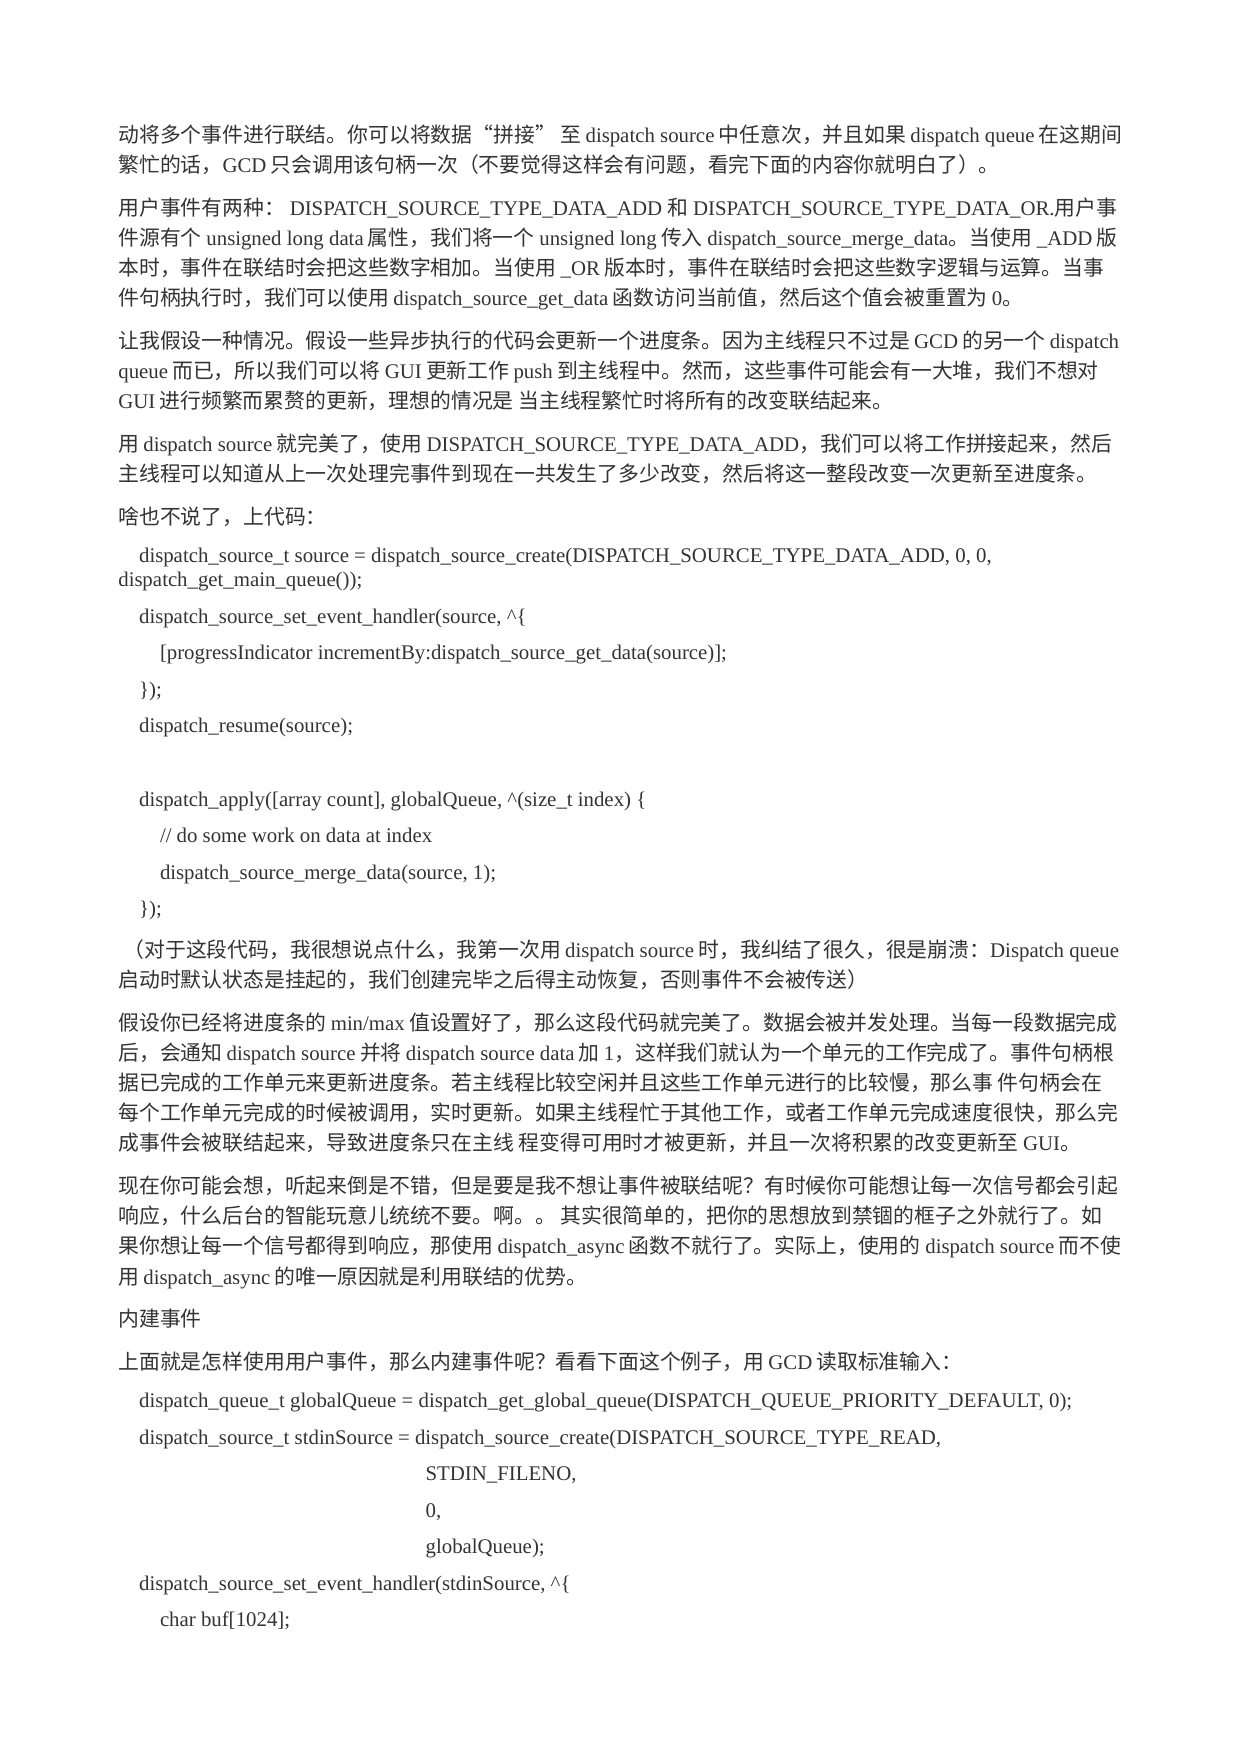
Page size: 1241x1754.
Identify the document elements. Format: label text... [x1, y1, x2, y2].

text dispatch_source_t stdinSource = dispatch_source_create(DISPATCH_SOURCE_TYPE_READ, [118, 1424, 1122, 1449]
text // do some work on data at index [118, 823, 1122, 847]
text dispatch_source_t source = dispatch_source_create(DISPATCH_SOURCE_TYPE_DATA_ADD, 0, 0, dispatch_get_main_queue()); [118, 543, 1122, 591]
text globalQueue); [118, 1534, 1122, 1558]
text dispatch_source_set_event_handler(stdinSource, ^{ [118, 1571, 1122, 1595]
text dispatch_apply([array count], globalQueue, ^(size_t index) { [118, 787, 1122, 811]
text 用户事件有两种： DISPATCH_SOURCE_TYPE_DATA_ADD 和 DISPATCH_SOURCE_TYPE_DATA_OR.用户事件源有个 unsigned long data属性，我们将一个 unsigned long传入 dispatch_source_merge_data。当使用 _ADD版本时，事件在联结时会把这些数字相加。当使用 _OR版本时，事件在联结时会把这些数字逻辑与运算。当事件句柄执行时，我们可以使用dispatch_source_get_data函数访问当前值，然后这个值会被重置为0。 [118, 191, 1122, 312]
text 现在你可能会想，听起来倒是不错，但是要是我不想让事件被联结呢？有时候你可能想让每一次信号都会引起响应，什么后台的智能玩意儿统统不要。啊。。 其实很简单的，把你的思想放到禁锢的框子之外就行了。如果你想让每一个信号都得到响应，那使用dispatch_async函数不就行了。实际上，使用的 dispatch source而不使用dispatch_async的唯一原因就是利用联结的优势。 [118, 1169, 1122, 1290]
text dispatch_queue_t globalQueue = dispatch_get_global_queue(DISPATCH_QUEUE_PRIORITY_DEFAULT, 0); [118, 1388, 1122, 1412]
text char buf[1024]; [118, 1607, 1122, 1631]
text 上面就是怎样使用用户事件，那么内建事件呢？看看下面这个例子，用GCD读取标准输入： [118, 1345, 1122, 1376]
text dispatch_resume(source); [118, 713, 1122, 737]
text }); [118, 677, 1122, 701]
text 让我假设一种情况。假设一些异步执行的代码会更新一个进度条。因为主线程只不过是GCD的另一个dispatch queue而已，所以我们可以将GUI更新工作push到主线程中。然而，这些事件可能会有一大堆，我们不想对GUI进行频繁而累赘的更新，理想的情况是 当主线程繁忙时将所有的改变联结起来。 [118, 324, 1122, 415]
text }); [118, 896, 1122, 920]
text dispatch_source_merge_data(source, 1); [118, 860, 1122, 884]
text （对于这段代码，我很想说点什么，我第一次用dispatch source时，我纠结了很久，很是崩溃：Dispatch queue启动时默认状态是挂起的，我们创建完毕之后得主动恢复，否则事件不会被传送） [118, 933, 1122, 993]
text dispatch_source_set_event_handler(source, ^{ [118, 604, 1122, 628]
text [progressIndicator incrementBy:dispatch_source_get_data(source)]; [118, 640, 1122, 664]
text 0, [118, 1498, 1122, 1522]
text 啥也不说了，上代码： [118, 500, 1122, 531]
text STDIN_FILENO, [118, 1461, 1122, 1485]
text 用dispatch source就完美了，使用DISPATCH_SOURCE_TYPE_DATA_ADD，我们可以将工作拼接起来，然后主线程可以知道从上一次处理完事件到现在一共发生了多少改变，然后将这一整段改变一次更新至进度条。 [118, 427, 1122, 488]
text 内建事件 [118, 1303, 1122, 1333]
text 动将多个事件进行联结。你可以将数据“拼接” 至dispatch source中任意次，并且如果dispatch queue在这期间繁忙的话，GCD只会调用该句柄一次（不要觉得这样会有问题，看完下面的内容你就明白了）。 [118, 118, 1122, 178]
text 假设你已经将进度条的min/max值设置好了，那么这段代码就完美了。数据会被并发处理。当每一段数据完成后，会通知dispatch source并将dispatch source data加1，这样我们就认为一个单元的工作完成了。事件句柄根据已完成的工作单元来更新进度条。若主线程比较空闲并且这些工作单元进行的比较慢，那么事 件句柄会在每个工作单元完成的时候被调用，实时更新。如果主线程忙于其他工作，或者工作单元完成速度很快，那么完成事件会被联结起来，导致进度条只在主线 程变得可用时才被更新，并且一次将积累的改变更新至GUI。 [118, 1006, 1122, 1157]
